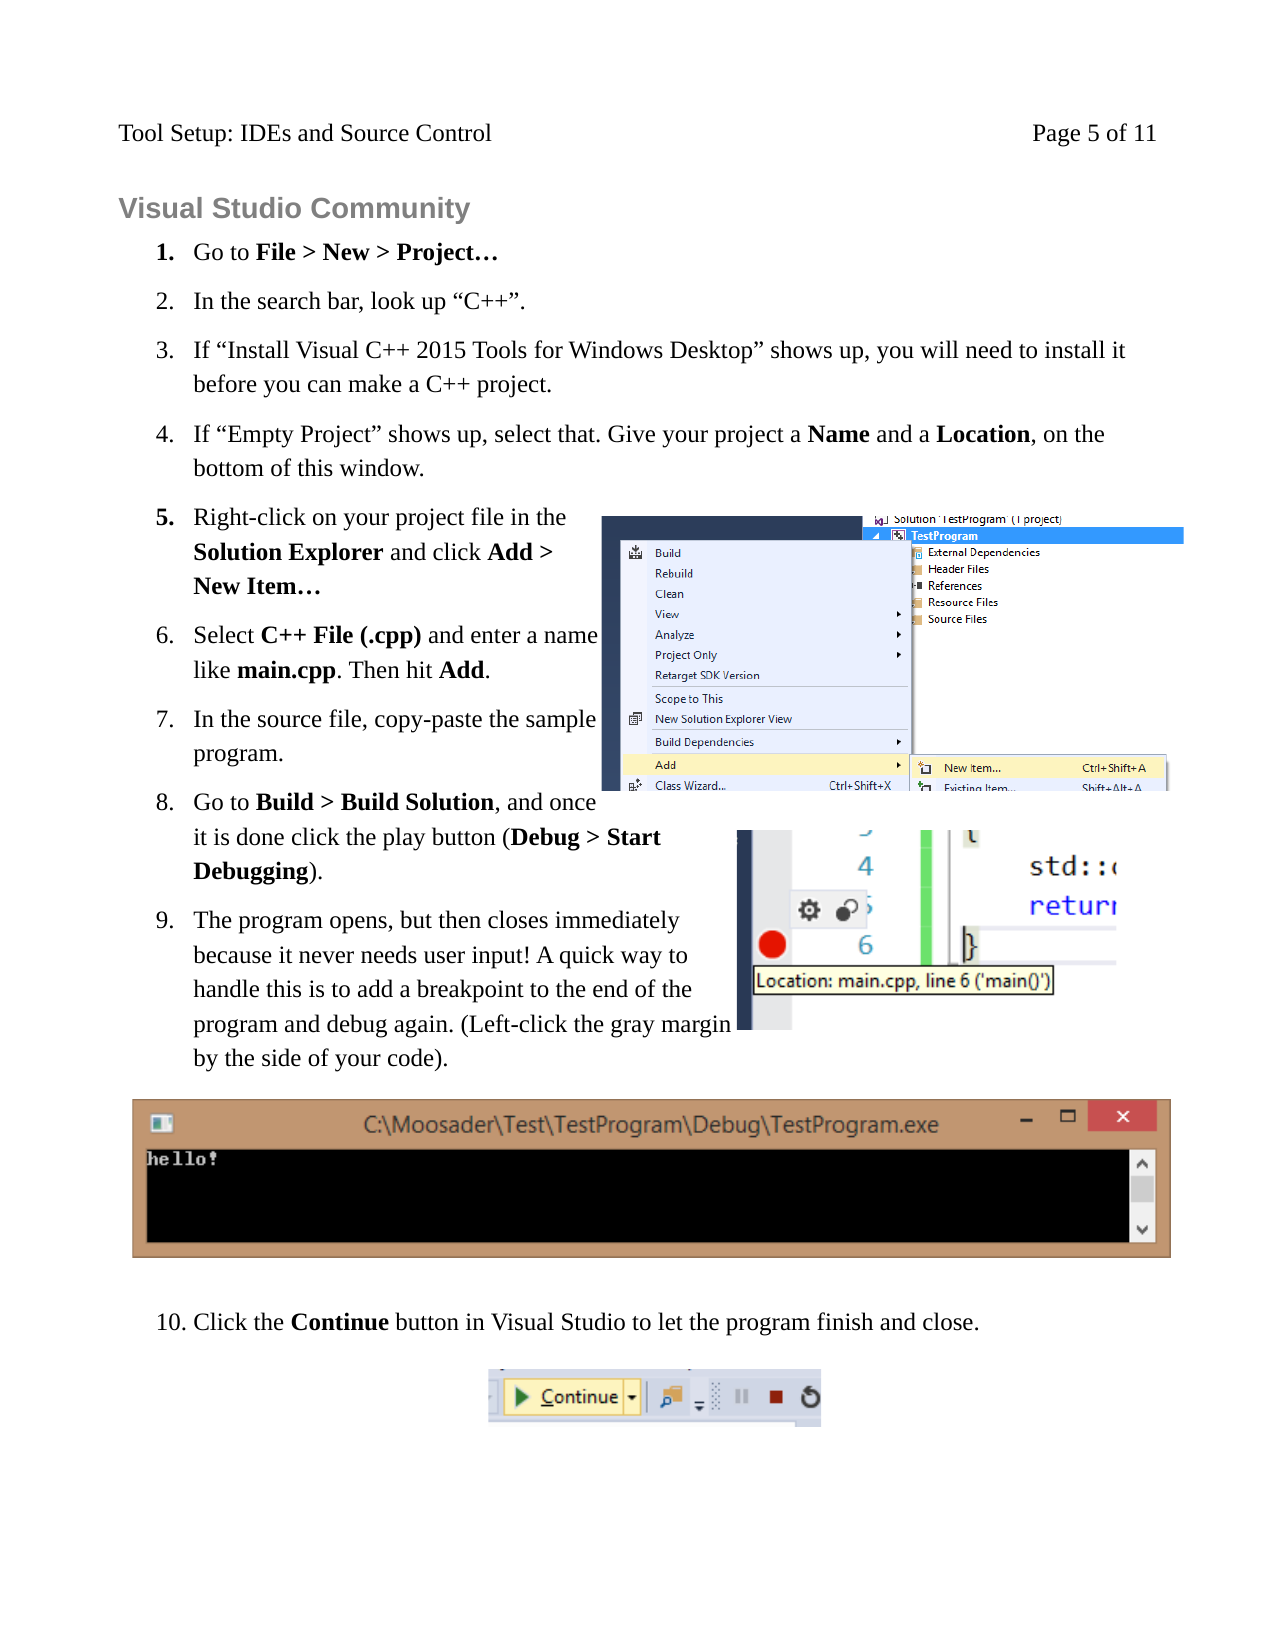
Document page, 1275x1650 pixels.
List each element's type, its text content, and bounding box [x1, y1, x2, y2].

list In the search bar, look up “C++”. [156, 286, 1157, 315]
subtitle Visual Studio Community [118, 191, 1157, 224]
list Click the Continue button in Visual Studio to let the program finish and close. [156, 1307, 1157, 1370]
list Select C++ File (.cpp) and enter a name like main.cpp. Then hit Add. [156, 620, 601, 683]
picture [488, 1369, 822, 1427]
picture [736, 830, 1117, 1030]
list [156, 1258, 1157, 1286]
list Right-click on your project file in the Solution Explorer and click Add > New Item… [156, 502, 1157, 600]
list If “Empty Project” shows up, select that. Give your project a Name and a Location, on the bottom of this window. [156, 419, 1157, 482]
picture [601, 516, 1184, 791]
list The program opens, but then closes immediately because it never needs user input! A quick way to handle this is to add a breakpoint to the end of the program and debug again. (Left-click the gray margin by the side of your code). [156, 905, 1157, 1099]
list Go to File > New > Project… [156, 237, 1157, 266]
list Go to Build > Build Solution, and once it is done click the play button (Debug > Start Debugging). [156, 787, 1157, 885]
list If “Install Visual C++ 2015 Tools for Windows Desktop” shows up, you will need to install it before you can make a C++ project. [156, 335, 1157, 398]
list In the source file, copy-paste the sample program. [156, 704, 601, 767]
picture [132, 1099, 1171, 1258]
